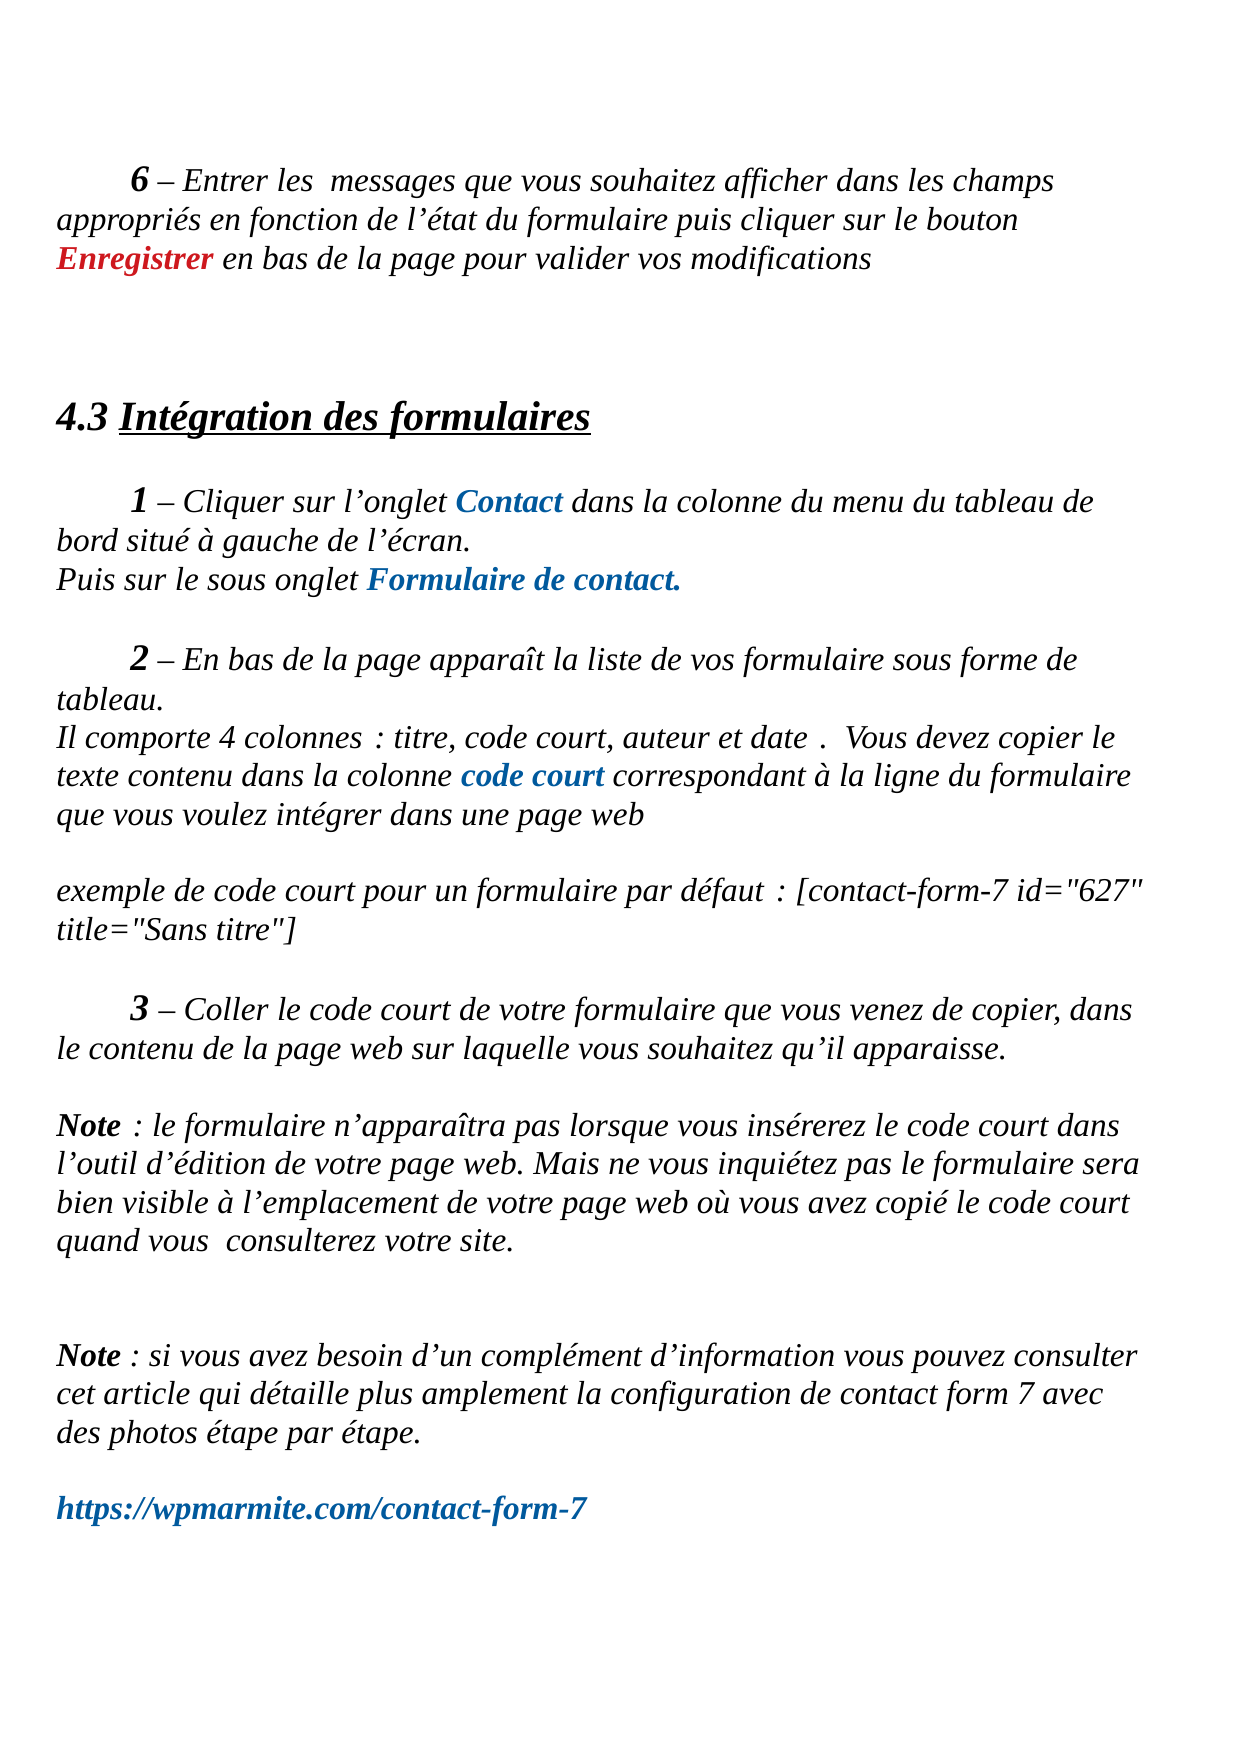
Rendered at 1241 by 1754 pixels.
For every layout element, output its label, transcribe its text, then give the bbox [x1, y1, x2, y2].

text 6 – Entrer les messages que vous souhaitez afficher dans les champs appropriés en fonction de l’état du formulaire puis cliquer sur le bouton Enregistrer en bas de la page pour valider vos modifications [56, 156, 1157, 276]
text Puis sur le sous onglet Formulaire de contact. [56, 559, 1157, 597]
text 3 – Coller le code court de votre formulaire que vous venez de copier, dans le contenu de la page web sur laquelle vous souhaitez qu’il apparaisse. [56, 985, 1157, 1067]
text 4.3 Intégration des formulaires [56, 391, 1157, 439]
text https://wpmarmite.com/contact-form-7 [56, 1488, 1157, 1527]
text exemple de code court pour un formulaire par défaut : [contact-form-7 id="627" title="Sans titre"] [56, 870, 1157, 947]
text Note : le formulaire n’apparaîtra pas lorsque vous insérerez le code court dans l’outil d’édition de votre page web. Mais ne vous inquiétez pas le formulaire sera bien visible à l’emplacement de votre page web où vous avez copié le code court quand vous consulterez votre site. [56, 1105, 1157, 1258]
text 2 – En bas de la page apparaît la liste de vos formulaire sous forme de tableau. [56, 636, 1157, 717]
text Note : si vous avez besoin d’un complément d’information vous pouvez consulter cet article qui détaille plus amplement la configuration de contact form 7 avec des photos étape par étape. [56, 1335, 1157, 1450]
text Il comporte 4 colonnes : titre, code court, auteur et date . Vous devez copier le texte contenu dans la colonne code court correspondant à la ligne du formulaire que vous voulez intégrer dans une page web [56, 717, 1157, 832]
text 1 – Cliquer sur l’onglet Contact dans la colonne du menu du tableau de bord situé à gauche de l’écran. [56, 477, 1157, 559]
